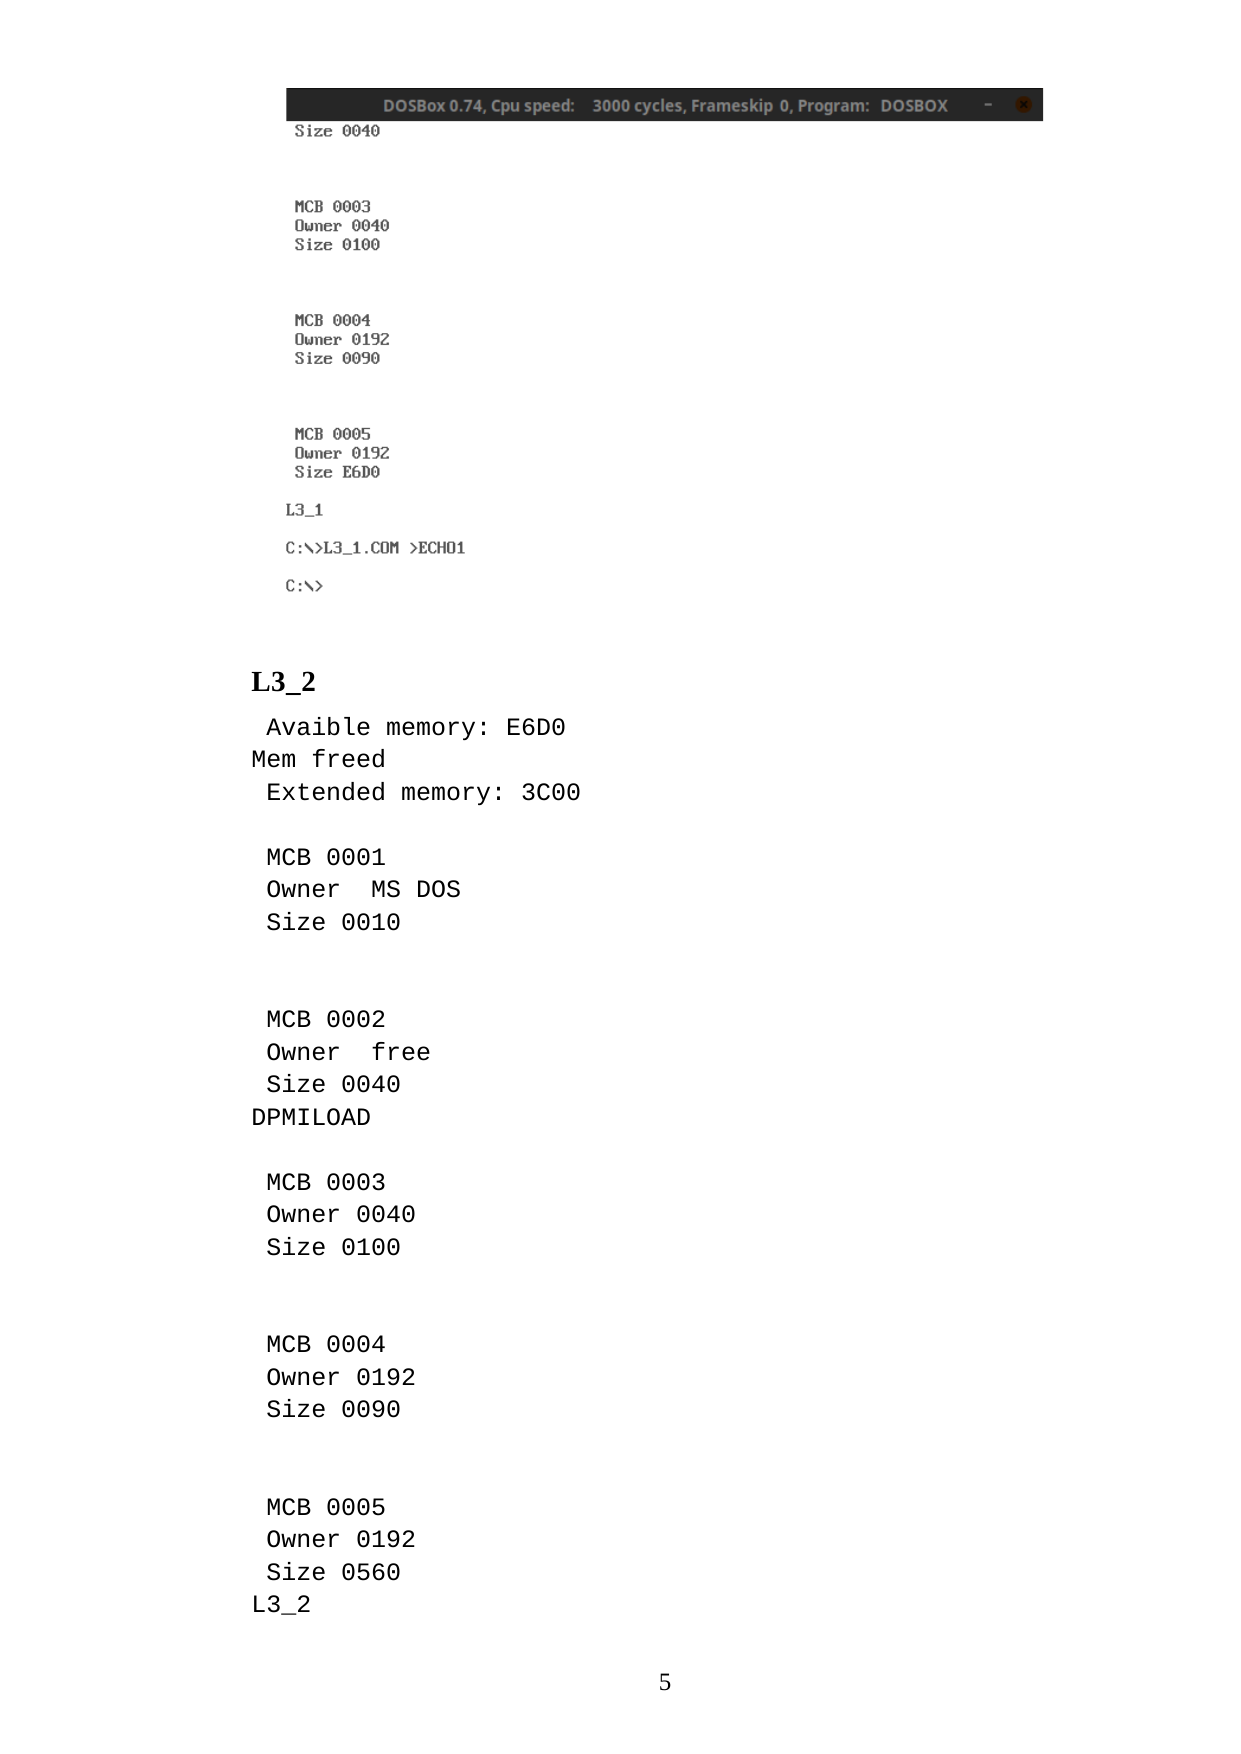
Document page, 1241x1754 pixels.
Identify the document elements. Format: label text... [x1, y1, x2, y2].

text Owner 0192 [177, 1364, 1152, 1393]
text MCB 0005 [177, 1494, 1152, 1523]
text Owner 0192 [177, 1527, 1152, 1555]
text Owner free [177, 1039, 1152, 1068]
text Size 0090 [177, 1397, 1152, 1425]
text Owner 0040 [177, 1202, 1152, 1230]
text MCB 0002 [177, 1007, 1152, 1035]
text MCB 0004 [177, 1332, 1152, 1360]
text Size 0560 [177, 1559, 1152, 1588]
text L3_2 [177, 1592, 1152, 1620]
text Owner MS DOS [177, 877, 1152, 905]
text Extended memory: 3C00 [177, 779, 1152, 808]
text MCB 0003 [177, 1169, 1152, 1198]
text Mem freed [177, 747, 1152, 775]
picture [286, 88, 1044, 595]
text DPMILOAD [177, 1104, 1152, 1133]
text L3_2 [177, 664, 1152, 697]
text Avaible memory: E6D0 [177, 714, 1152, 743]
text Size 0040 [177, 1072, 1152, 1100]
text MCB 0001 [177, 844, 1152, 873]
text Size 0100 [177, 1234, 1152, 1263]
text Size 0010 [177, 909, 1152, 938]
